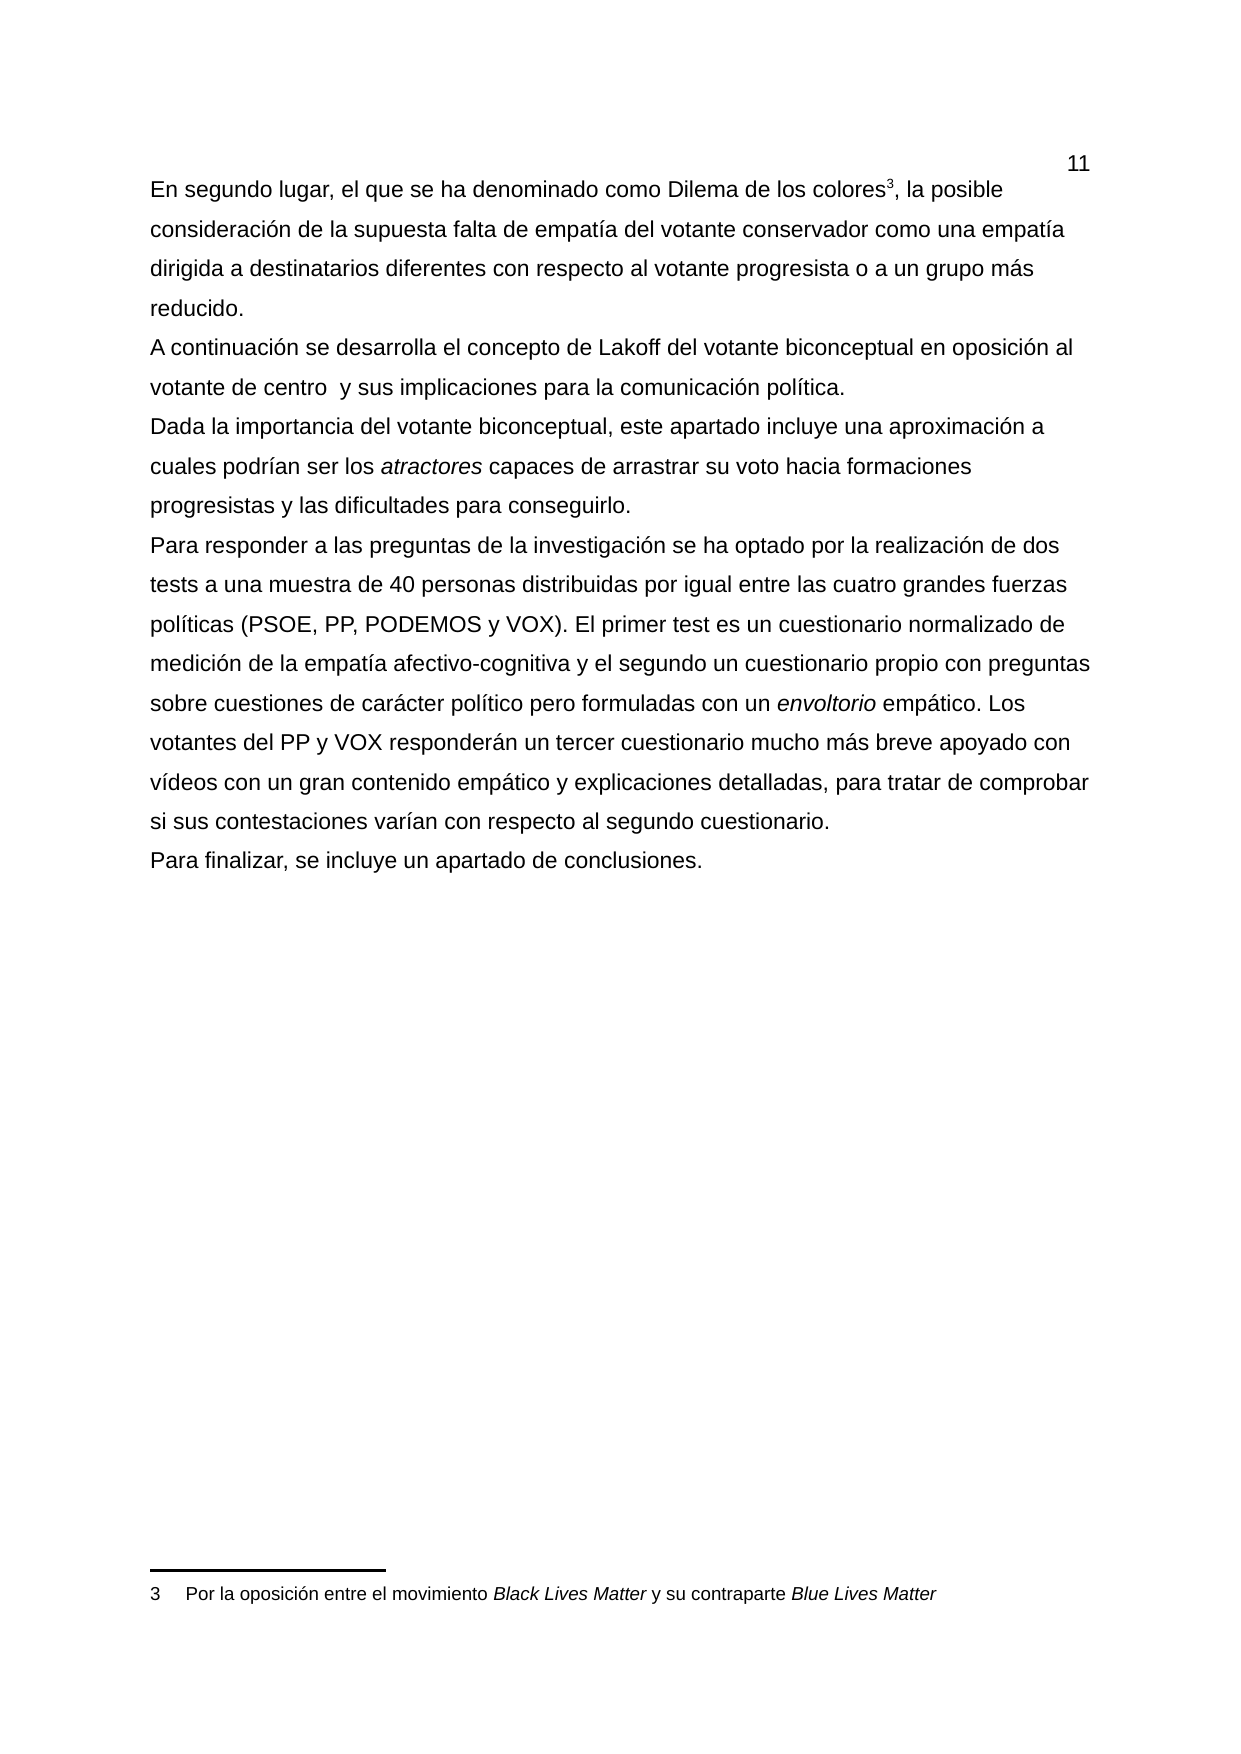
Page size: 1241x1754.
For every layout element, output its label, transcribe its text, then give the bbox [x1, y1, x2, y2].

text Por la oposición entre el movimiento Black Lives Matter y su contraparte Blue Lives Matter [150, 1582, 1090, 1604]
text A continuación se desarrolla el concepto de Lakoff del votante biconceptual en oposición al votante de centro y sus implicaciones para la comunicación política. [150, 334, 1090, 400]
text Para responder a las preguntas de la investigación se ha optado por la realización de dos tests a una muestra de 40 personas distribuidas por igual entre las cuatro grandes fuerzas políticas (PSOE, PP, PODEMOS y VOX). El primer test es un cuestionario normalizado de medición de la empatía afectivo-cognitiva y el segundo un cuestionario propio con preguntas sobre cuestiones de carácter político pero formuladas con un envoltorio empático. Los votantes del PP y VOX responderán un tercer cuestionario mucho más breve apoyado con vídeos con un gran contenido empático y explicaciones detalladas, para tratar de comprobar si sus contestaciones varían con respecto al segundo cuestionario. [150, 532, 1090, 834]
text En segundo lugar, el que se ha denominado como Dilema de los colores, la posible consideración de la supuesta falta de empatía del votante conservador como una empatía dirigida a destinatarios diferentes con respecto al votante progresista o a un grupo más reducido. [150, 176, 1090, 321]
text Dada la importancia del votante biconceptual, este apartado incluye una aproximación a cuales podrían ser los atractores capaces de arrastrar su voto hacia formaciones progresistas y las dificultades para conseguirlo. [150, 413, 1090, 518]
text Para finalizar, se incluye un apartado de conclusiones. [150, 847, 1090, 874]
